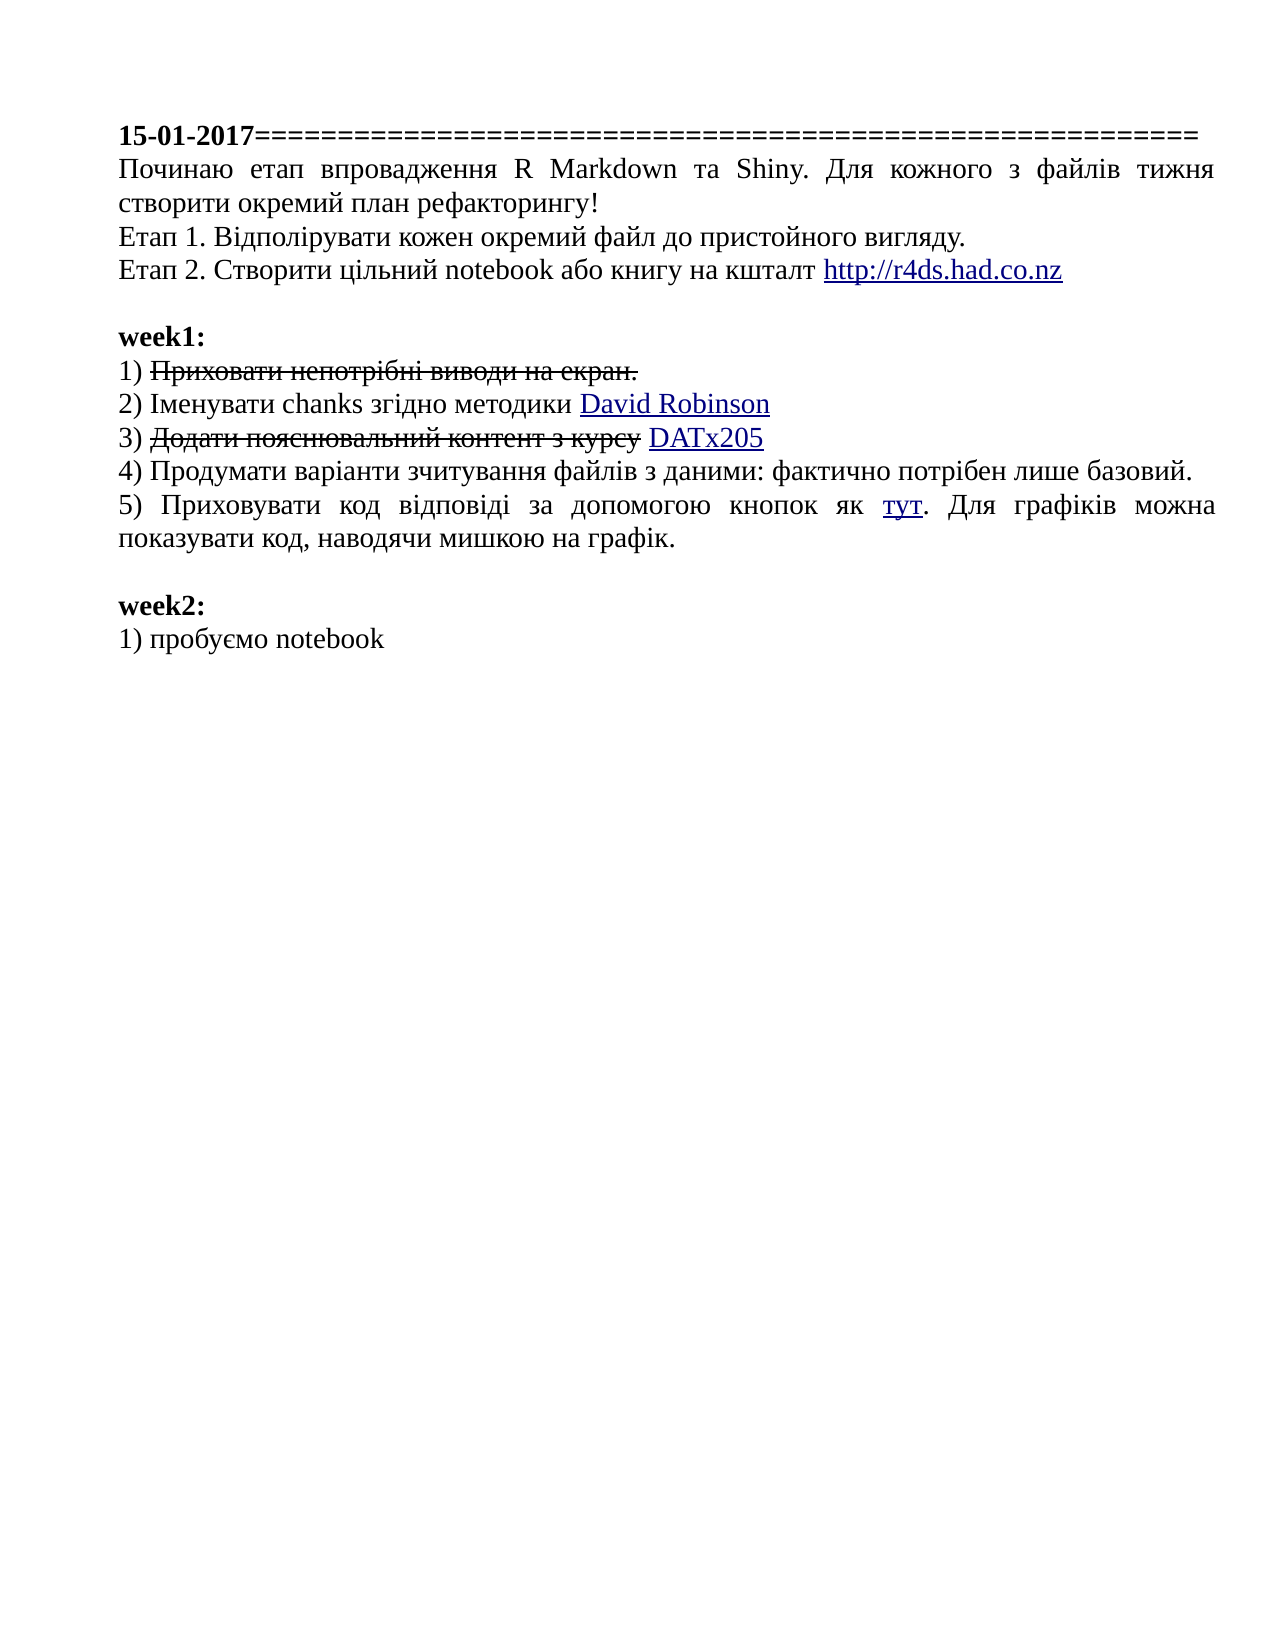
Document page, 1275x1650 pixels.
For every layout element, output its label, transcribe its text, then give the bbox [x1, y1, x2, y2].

text 2) Іменувати chanks згідно методики David Robinson [118, 386, 1216, 420]
text 5) Приховувати код відповіді за допомогою кнопок як тут. Для графіків можна показувати код, наводячи мишкою на графік. [118, 487, 1216, 554]
text week1: [118, 319, 1216, 353]
text 1) Приховати непотрібні виводи на екран. [118, 353, 1216, 386]
text Етап 2. Створити цільний notebook або книгу на кшталт http://r4ds.had.co.nz [118, 252, 1216, 286]
text 4) Продумати варіанти зчитування файлів з даними: фактично потрібен лише базовий. [118, 453, 1216, 487]
text week2: [118, 588, 1216, 621]
text 1) пробуємо notebook [118, 621, 1216, 655]
text 15-01-2017========================================================= [118, 118, 1216, 152]
text 3) Додати пояснювальний контент з курсу DATx205 [118, 420, 1216, 453]
text Починаю етап впровадження R Markdown та Shiny. Для кожного з файлів тижня створити окремий план рефакторингу! [118, 152, 1216, 219]
text Етап 1. Відполірувати кожен окремий файл до пристойного вигляду. [118, 219, 1216, 252]
